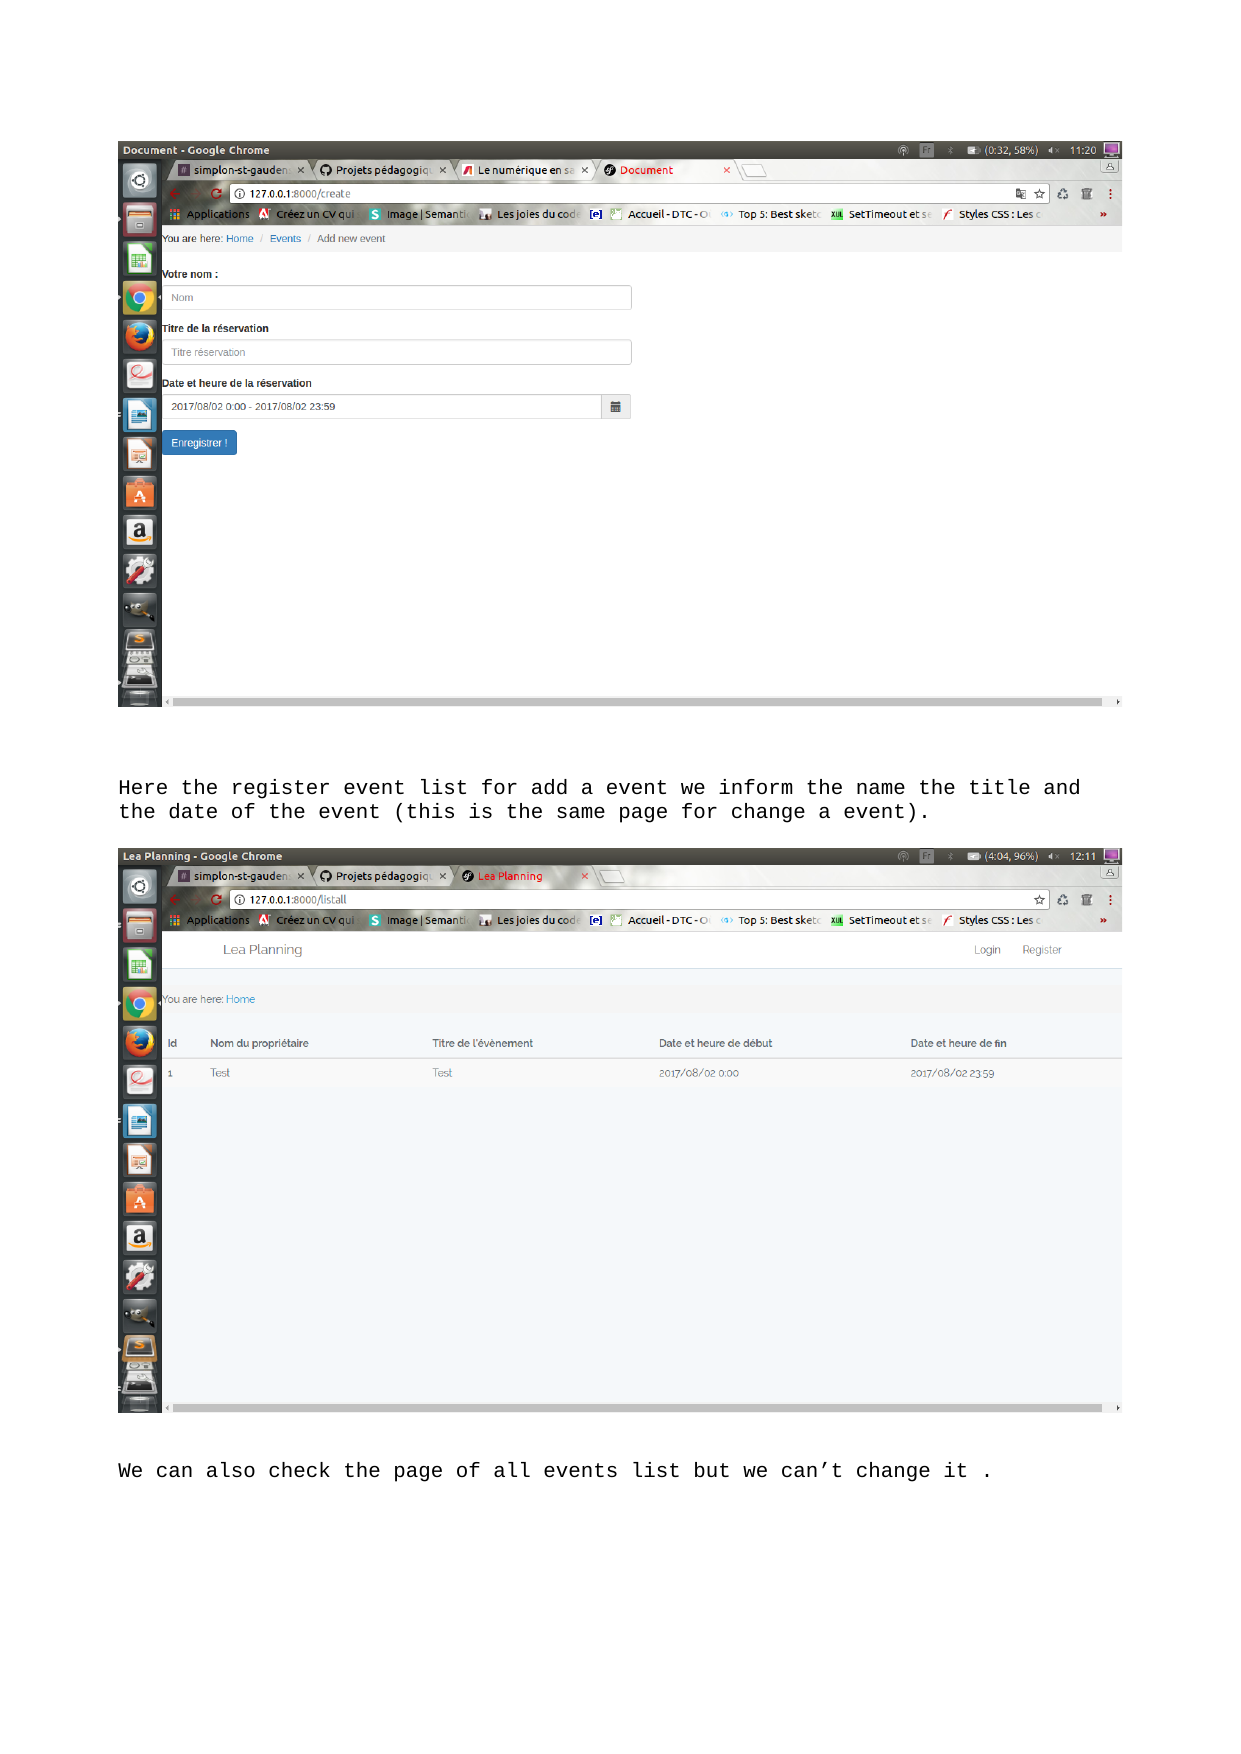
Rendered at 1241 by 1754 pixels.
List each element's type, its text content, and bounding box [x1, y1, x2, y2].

text We can also check the page of all events list but we can’t change it . [118, 1460, 1122, 1483]
text Here the register event list for add a event we inform the name the title and the date of the event (this is the same page for change a event). [118, 777, 1122, 824]
picture [118, 141, 1123, 707]
picture [118, 848, 1123, 1413]
